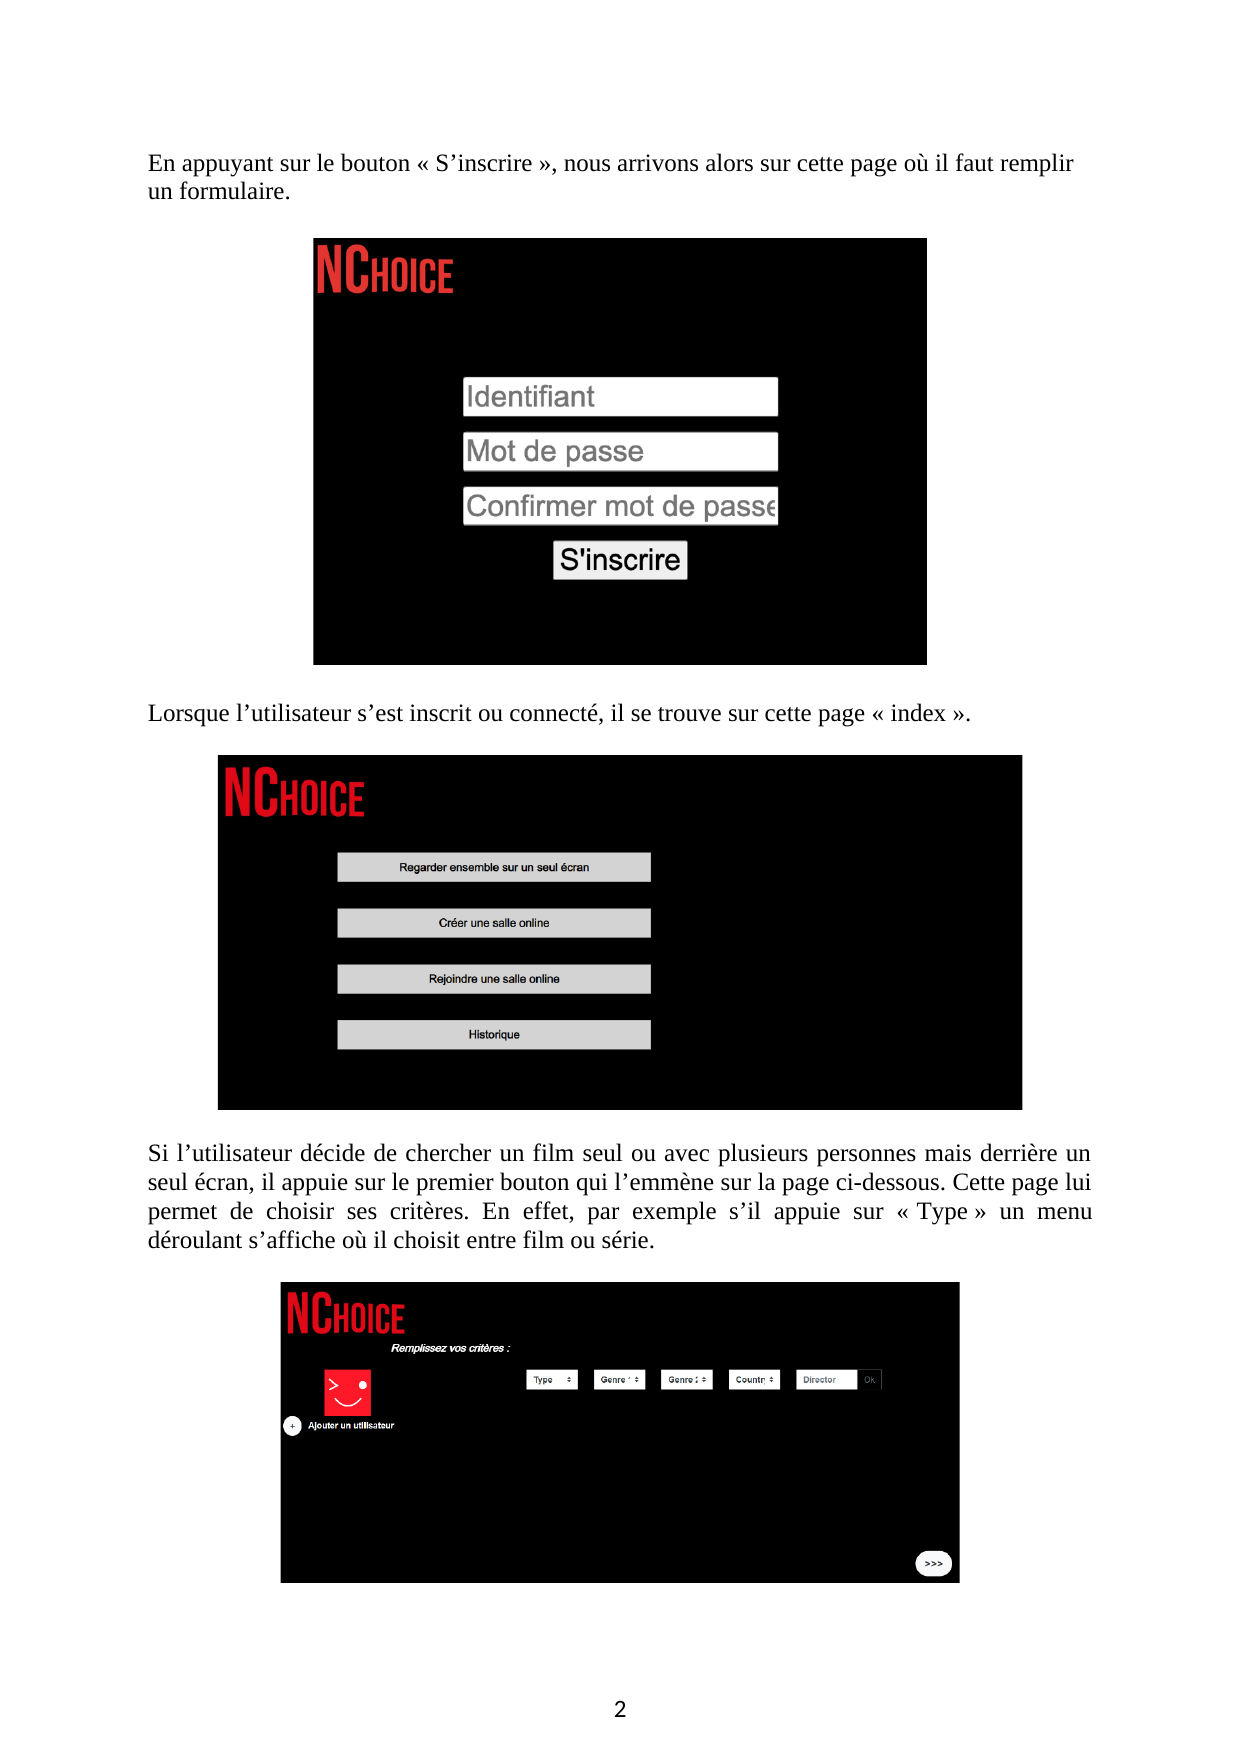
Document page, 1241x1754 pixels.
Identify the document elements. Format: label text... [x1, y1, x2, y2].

text Lorsque l’utilisateur s’est inscrit ou connecté, il se trouve sur cette page « index ». [148, 698, 1093, 727]
picture [313, 238, 927, 665]
text En appuyant sur le bouton « S’inscrire », nous arrivons alors sur cette page où il faut remplir un formulaire. [148, 148, 1093, 205]
text Si l’utilisateur décide de chercher un film seul ou avec plusieurs personnes mais derrière un seul écran, il appuie sur le premier bouton qui l’emmène sur la page ci-dessous. Cette page lui permet de choisir ses critères. En effet, par exemple s’il appuie sur « Type » un menu déroulant s’affiche où il choisit entre film ou série. [148, 1138, 1093, 1253]
picture [217, 755, 1023, 1110]
picture [280, 1282, 960, 1583]
